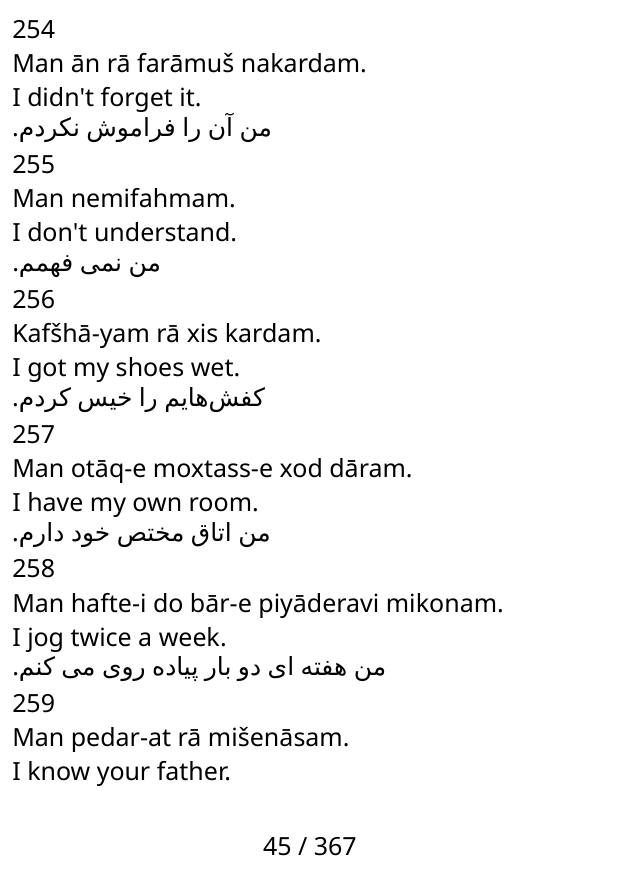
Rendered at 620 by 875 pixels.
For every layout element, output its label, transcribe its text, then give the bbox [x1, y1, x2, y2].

text Man pedar-at rā mi‌šenāsam. [12, 720, 607, 754]
text Man nemi‌fahmam. [12, 181, 607, 215]
text 256 [12, 282, 607, 316]
text I know your father. [12, 754, 607, 788]
text کفش‌هایم را خیس کردم. [12, 384, 607, 416]
text Man otāq-e moxtass-e xod dāram. [12, 450, 607, 484]
text من آن را فراموش نکردم. [12, 114, 607, 147]
text 258 [12, 551, 607, 585]
text 254 [12, 12, 607, 46]
text 257 [12, 416, 607, 450]
text I didn't forget it. [12, 80, 607, 114]
text من نمی فهمم. [12, 249, 607, 282]
text Kafš‌hā-yam rā xis kardam. [12, 316, 607, 350]
text من اتاق مختص خود دارم. [12, 518, 607, 551]
text I have my own room. [12, 484, 607, 518]
text I don't understand. [12, 215, 607, 249]
text Man hafte‌-i do bār-e piyāderavi mi‌konam. [12, 585, 607, 619]
text I got my shoes wet. [12, 350, 607, 384]
text I jog twice a week. [12, 619, 607, 653]
text Man ān rā farāmuš nakardam. [12, 46, 607, 80]
text 255 [12, 147, 607, 181]
text من هفته ای دو بار پیاده روی می کنم. [12, 653, 607, 686]
text 259 [12, 686, 607, 720]
